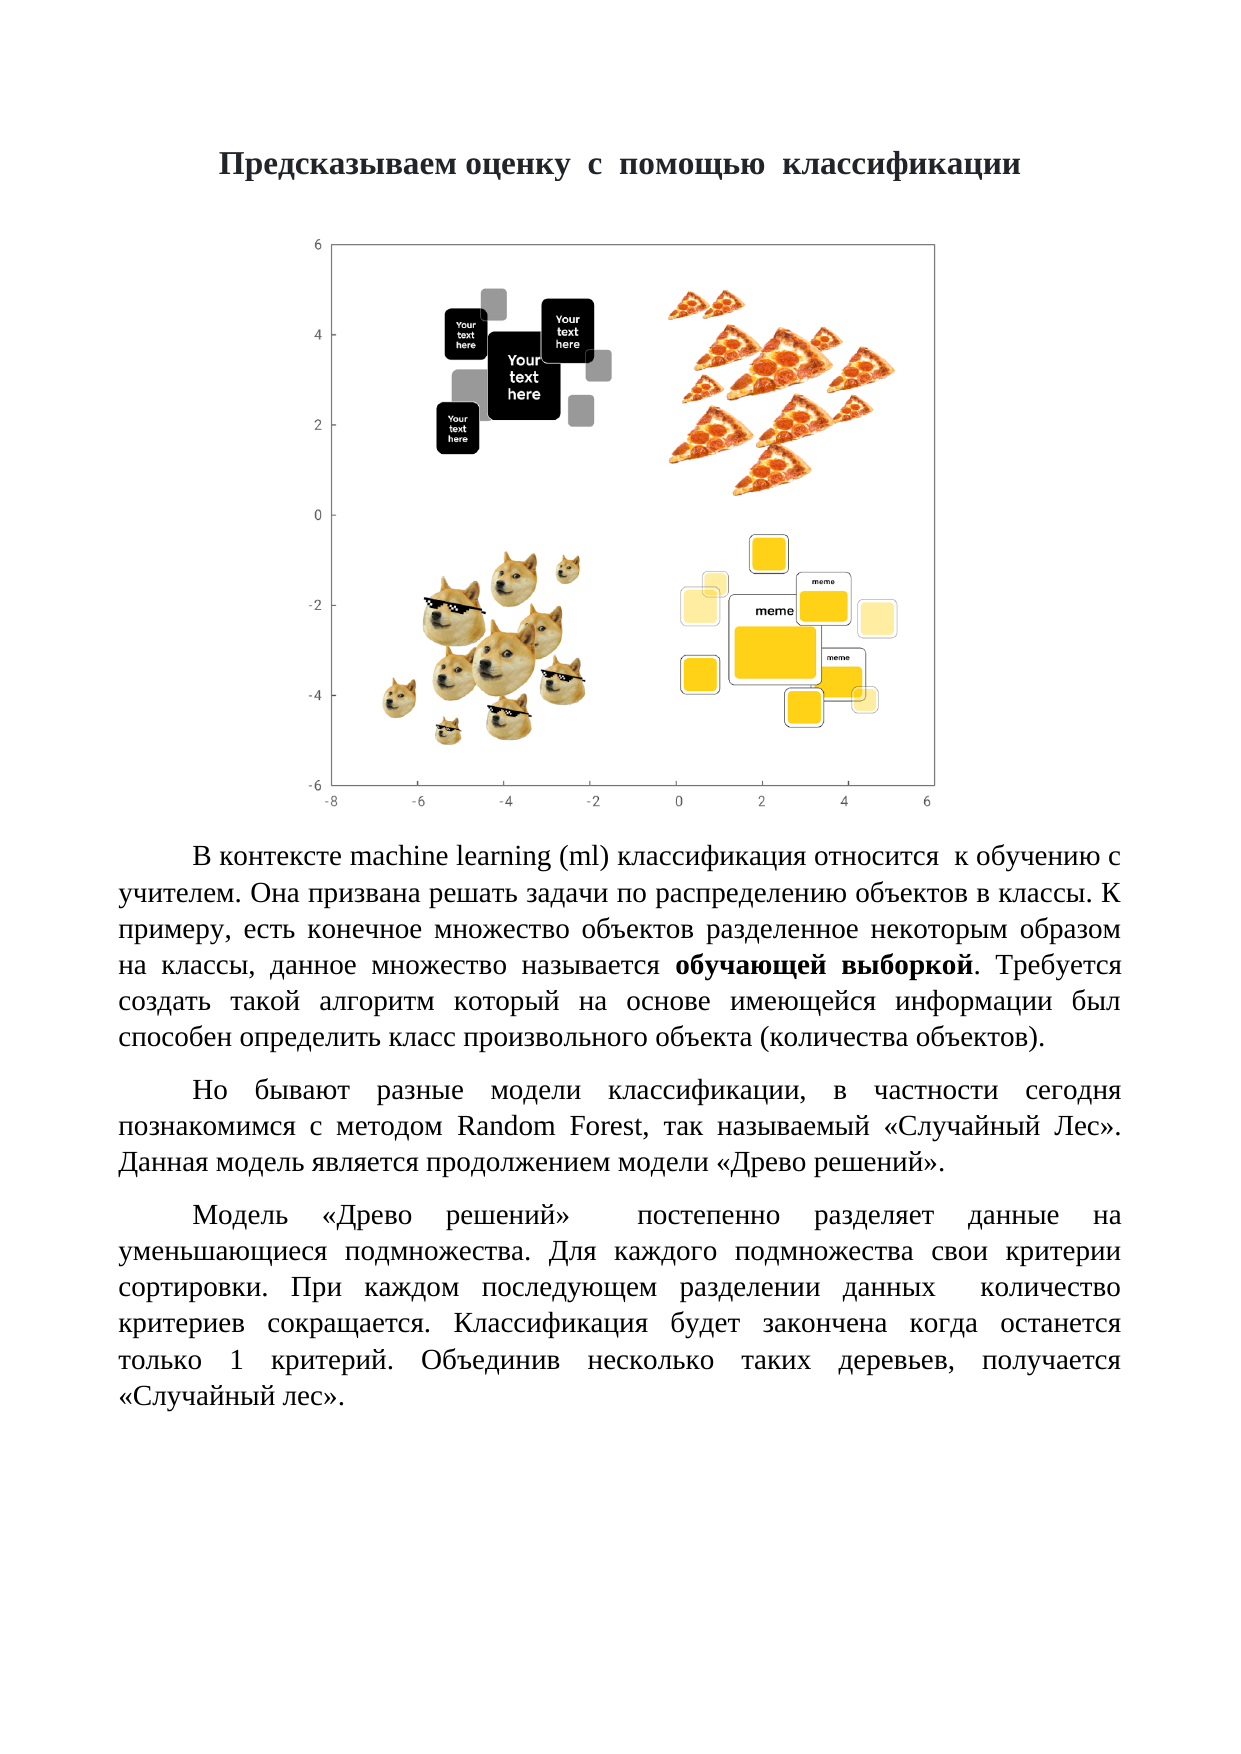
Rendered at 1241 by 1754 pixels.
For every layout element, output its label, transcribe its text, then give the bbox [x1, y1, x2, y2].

text Но бывают разные модели классификации, в частности сегодня познакомимся с методом Random Forest, так называемый «Случайный Лес». Данная модель является продолжением модели «Древо решений». [118, 1072, 1122, 1178]
picture [232, 181, 1009, 836]
text В контексте machine learning (ml) классификация относится к обучению с учителем. Она призвана решать задачи по распределению объектов в классы. К примеру, есть конечное множество объектов разделенное некоторым образом на классы, данное множество называется обучающей выборкой. Требуется создать такой алгоритм который на основе имеющейся информации был способен определить класс произвольного объекта (количества объектов). [118, 181, 1122, 1053]
subtitle Предсказываем оценку с помощью классификации [118, 143, 1122, 181]
text Модель «Древо решений» постепенно разделяет данные на уменьшающиеся подмножества. Для каждого подмножества свои критерии сортировки. При каждом последующем разделении данных количество критериев сокращается. Классификация будет закончена когда останется только 1 критерий. Объединив несколько таких деревьев, получается «Случайный лес». [118, 1197, 1122, 1411]
